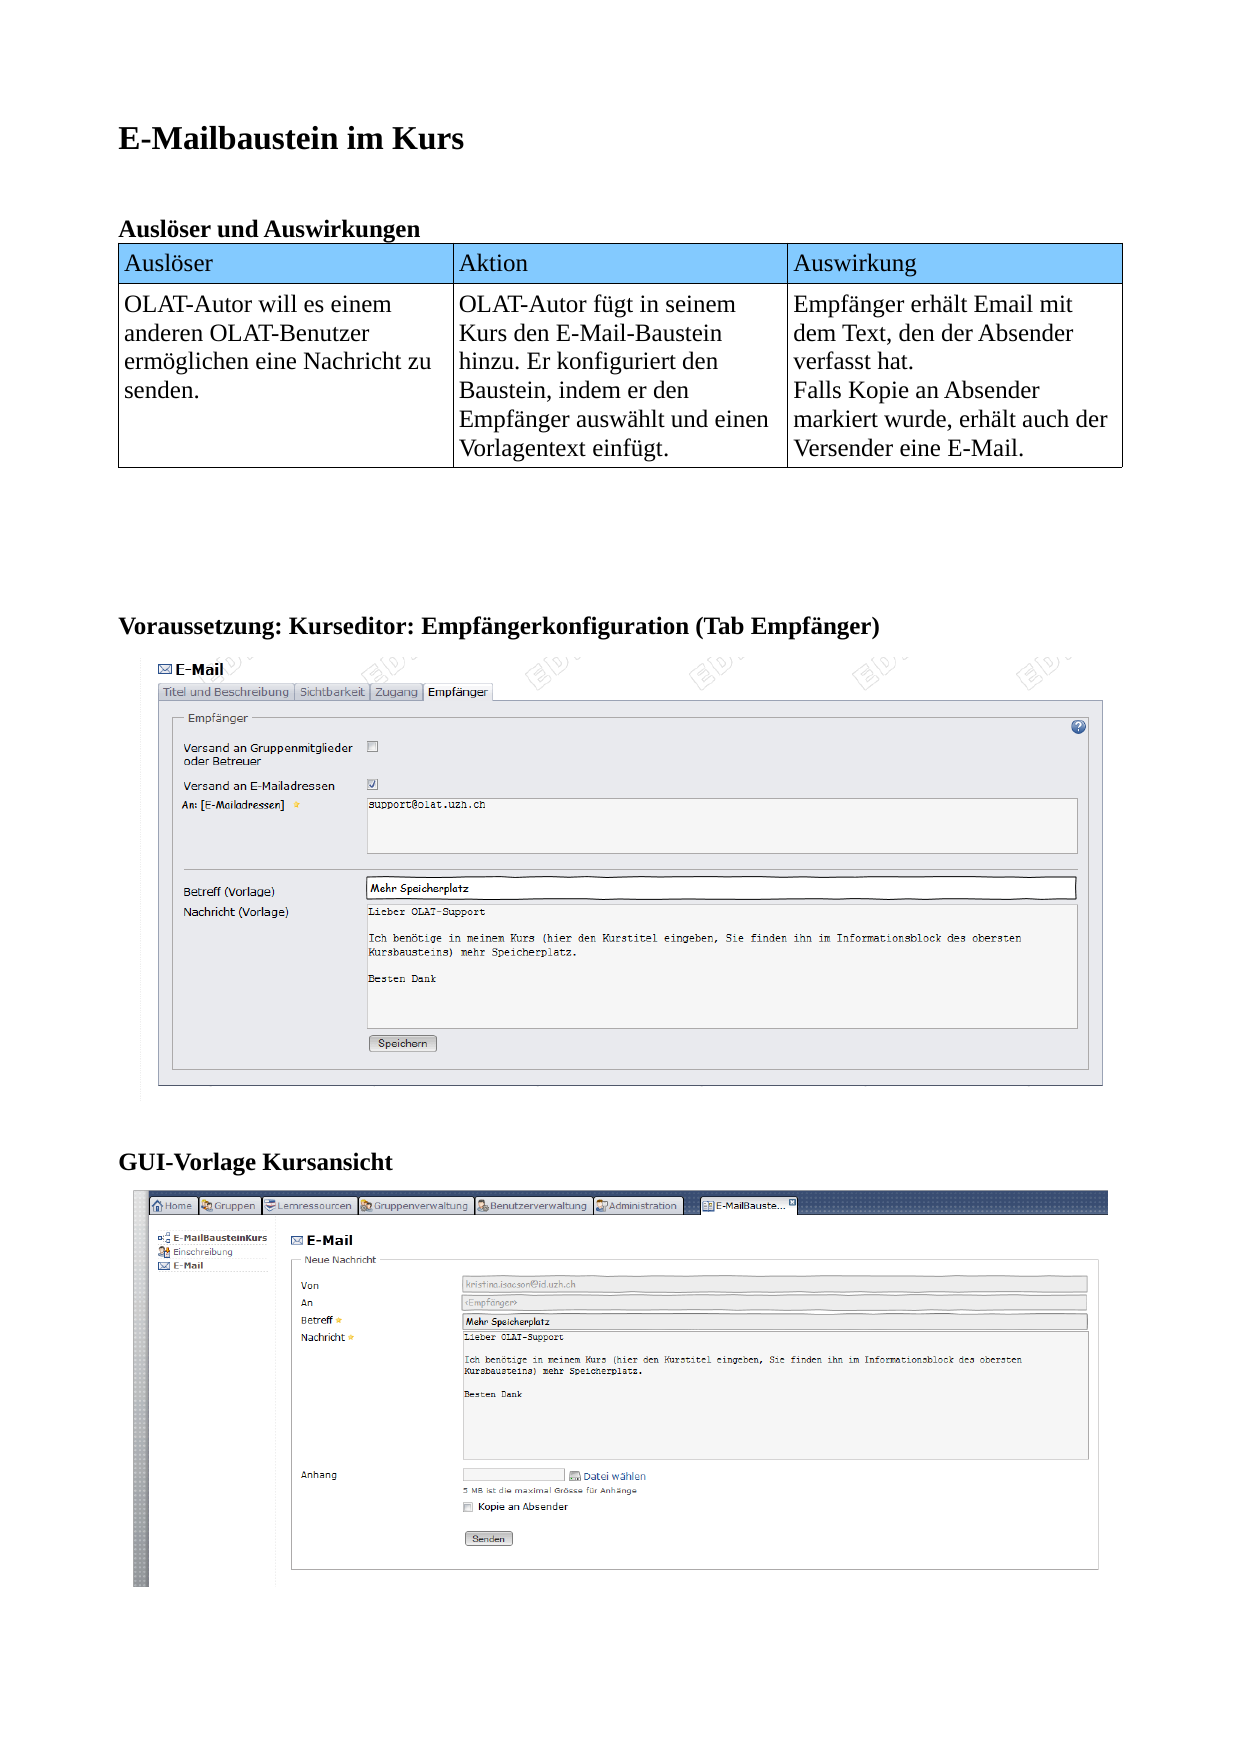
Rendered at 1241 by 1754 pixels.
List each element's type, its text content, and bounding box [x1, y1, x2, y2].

text Voraussetzung: Kurseditor: Empfängerkonfiguration (Tab Empfänger) [118, 611, 1122, 639]
table_cell Empfänger erhält Email mit dem Text, den der Absender verfasst hat. Falls Kopie an Absender markiert wurde, erhält auch der Versender eine E-Mail. [788, 284, 1122, 467]
table_header Auslöser [119, 244, 453, 283]
table_cell OLAT-Autor will es einem anderen OLAT-Benutzer ermöglichen eine Nachricht zu senden. [119, 284, 453, 467]
table_cell OLAT-Autor fügt in seinem Kurs den E-Mail-Baustein hinzu. Er konfiguriert den Baustein, indem er den Empfänger auswählt und einen Vorlagentext einfügt. [454, 284, 787, 467]
table_header Aktion [454, 244, 787, 283]
text Auslöser und Auswirkungen [118, 214, 1122, 243]
text GUI-Vorlage Kursansicht [118, 1147, 1122, 1175]
picture [118, 1175, 1123, 1602]
table_header Auswirkung [788, 244, 1122, 283]
text E-Mailbaustein im Kurs [118, 118, 1122, 156]
picture [118, 639, 1123, 1118]
